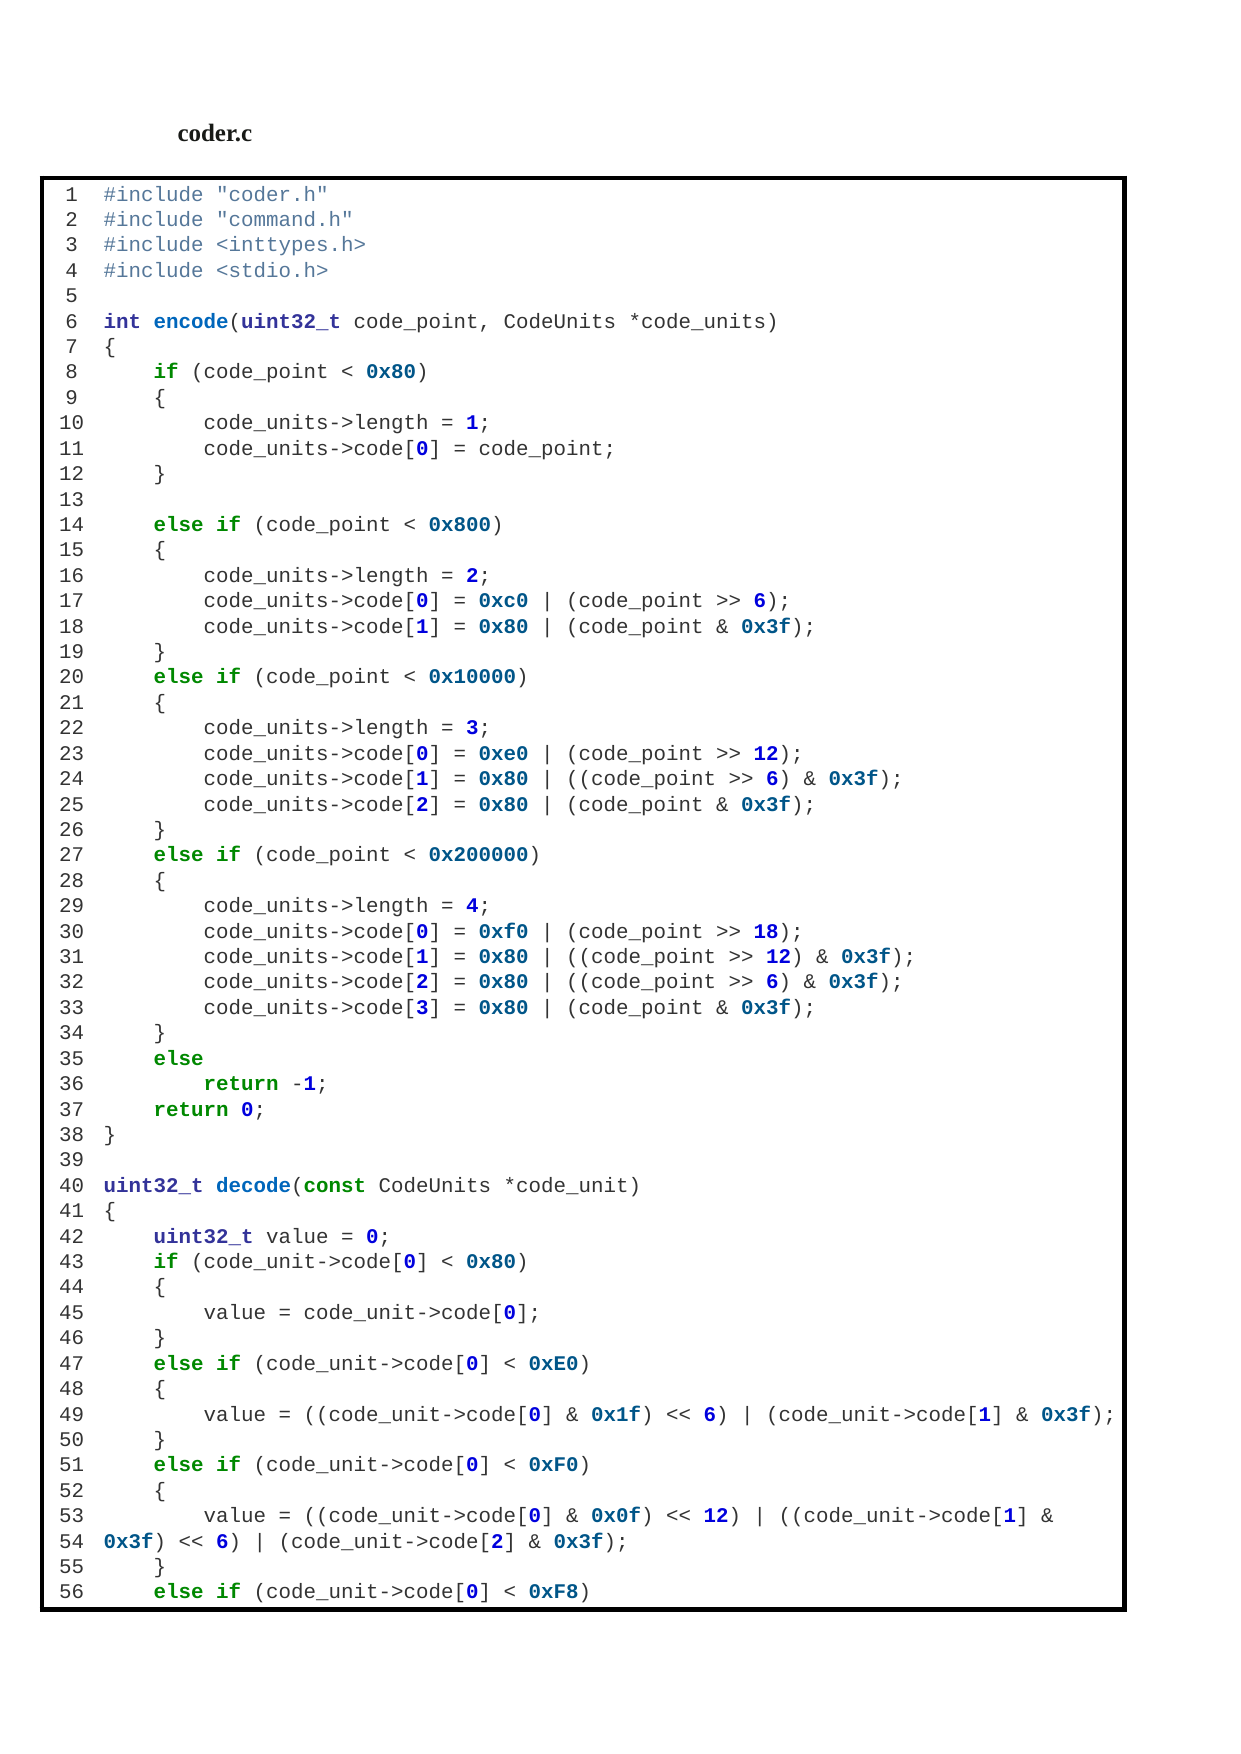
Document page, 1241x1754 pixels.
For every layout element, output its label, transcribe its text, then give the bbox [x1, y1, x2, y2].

table_header 1 2 3 4 5 6 7 8 9 10 11 12 13 14 15 16 17 18 19 20 21 22 23 24 25 26 27 28 29 30 31 32 33 34 35 36 37 38 39 40 41 42 43 44 45 46 47 48 49 50 51 52 53 54 55 56 [44, 180, 101, 1607]
table_header #include "coder.h" #include "command.h" #include <inttypes.h> #include <stdio.h> int encode(uint32_t code_point, CodeUnits *code_units) { if (code_point < 0x80) { code_units->length = 1; code_units->code[0] = code_point; } else if (code_point < 0x800) { code_units->length = 2; code_units->code[0] = 0xc0 | (code_point >> 6); code_units->code[1] = 0x80 | (code_point & 0x3f); } else if (code_point < 0x10000) { code_units->length = 3; code_units->code[0] = 0xe0 | (code_point >> 12); code_units->code[1] = 0x80 | ((code_point >> 6) & 0x3f); code_units->code[2] = 0x80 | (code_point & 0x3f); } else if (code_point < 0x200000) { code_units->length = 4; code_units->code[0] = 0xf0 | (code_point >> 18); code_units->code[1] = 0x80 | ((code_point >> 12) & 0x3f); code_units->code[2] = 0x80 | ((code_point >> 6) & 0x3f); code_units->code[3] = 0x80 | (code_point & 0x3f); } else return -1; return 0; } uint32_t decode(const CodeUnits *code_unit) { uint32_t value = 0; if (code_unit->code[0] < 0x80) { value = code_unit->code[0]; } else if (code_unit->code[0] < 0xE0) { value = ((code_unit->code[0] & 0x1f) << 6) | (code_unit->code[1] & 0x3f); } else if (code_unit->code[0] < 0xF0) { value = ((code_unit->code[0] & 0x0f) << 12) | ((code_unit->code[1] & 0x3f) << 6) | (code_unit->code[2] & 0x3f); } else if (code_unit->code[0] < 0xF8) [101, 180, 1122, 1607]
text coder.c [177, 118, 1152, 147]
